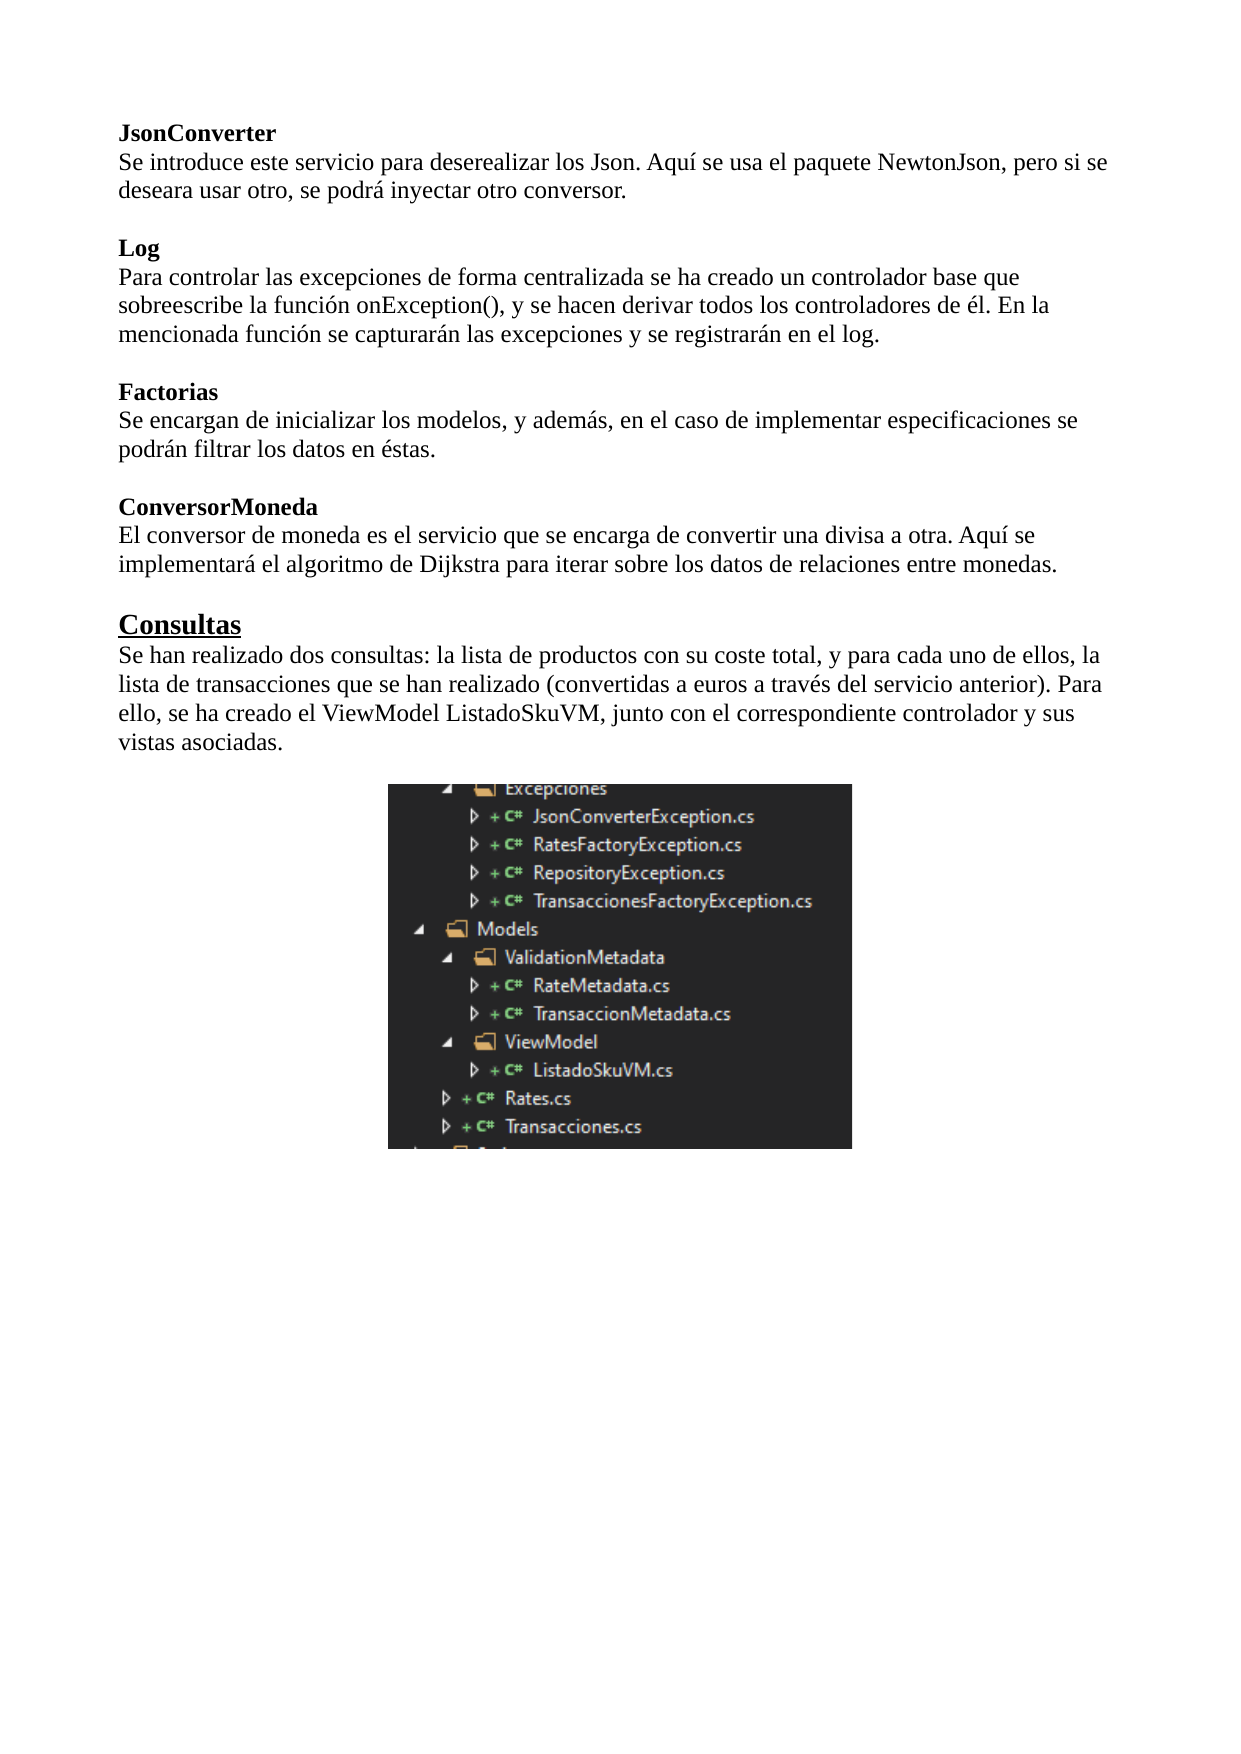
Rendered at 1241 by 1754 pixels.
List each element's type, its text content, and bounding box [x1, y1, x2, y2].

text El conversor de moneda es el servicio que se encarga de convertir una divisa a otra. Aquí se implementará el algoritmo de Dijkstra para iterar sobre los datos de relaciones entre monedas. [118, 521, 1122, 578]
text Se encargan de inicializar los modelos, y además, en el caso de implementar especificaciones se podrán filtrar los datos en éstas. [118, 406, 1122, 463]
text Para controlar las excepciones de forma centralizada se ha creado un controlador base que sobreescribe la función onException(), y se hacen derivar todos los controladores de él. En la mencionada función se capturarán las excepciones y se registrarán en el log. [118, 262, 1122, 348]
text JsonConverter [118, 118, 1122, 147]
text ConversorMoneda [118, 492, 1122, 521]
text Log [118, 233, 1122, 262]
text Factorias [118, 377, 1122, 406]
text Consultas [118, 607, 1122, 640]
picture [388, 784, 853, 1149]
text Se introduce este servicio para deserealizar los Json. Aquí se usa el paquete NewtonJson, pero si se deseara usar otro, se podrá inyectar otro conversor. [118, 147, 1122, 204]
text Se han realizado dos consultas: la lista de productos con su coste total, y para cada uno de ellos, la lista de transacciones que se han realizado (convertidas a euros a través del servicio anterior). Para ello, se ha creado el ViewModel ListadoSkuVM, junto con el correspondiente controlador y sus vistas asociadas. [118, 640, 1122, 755]
